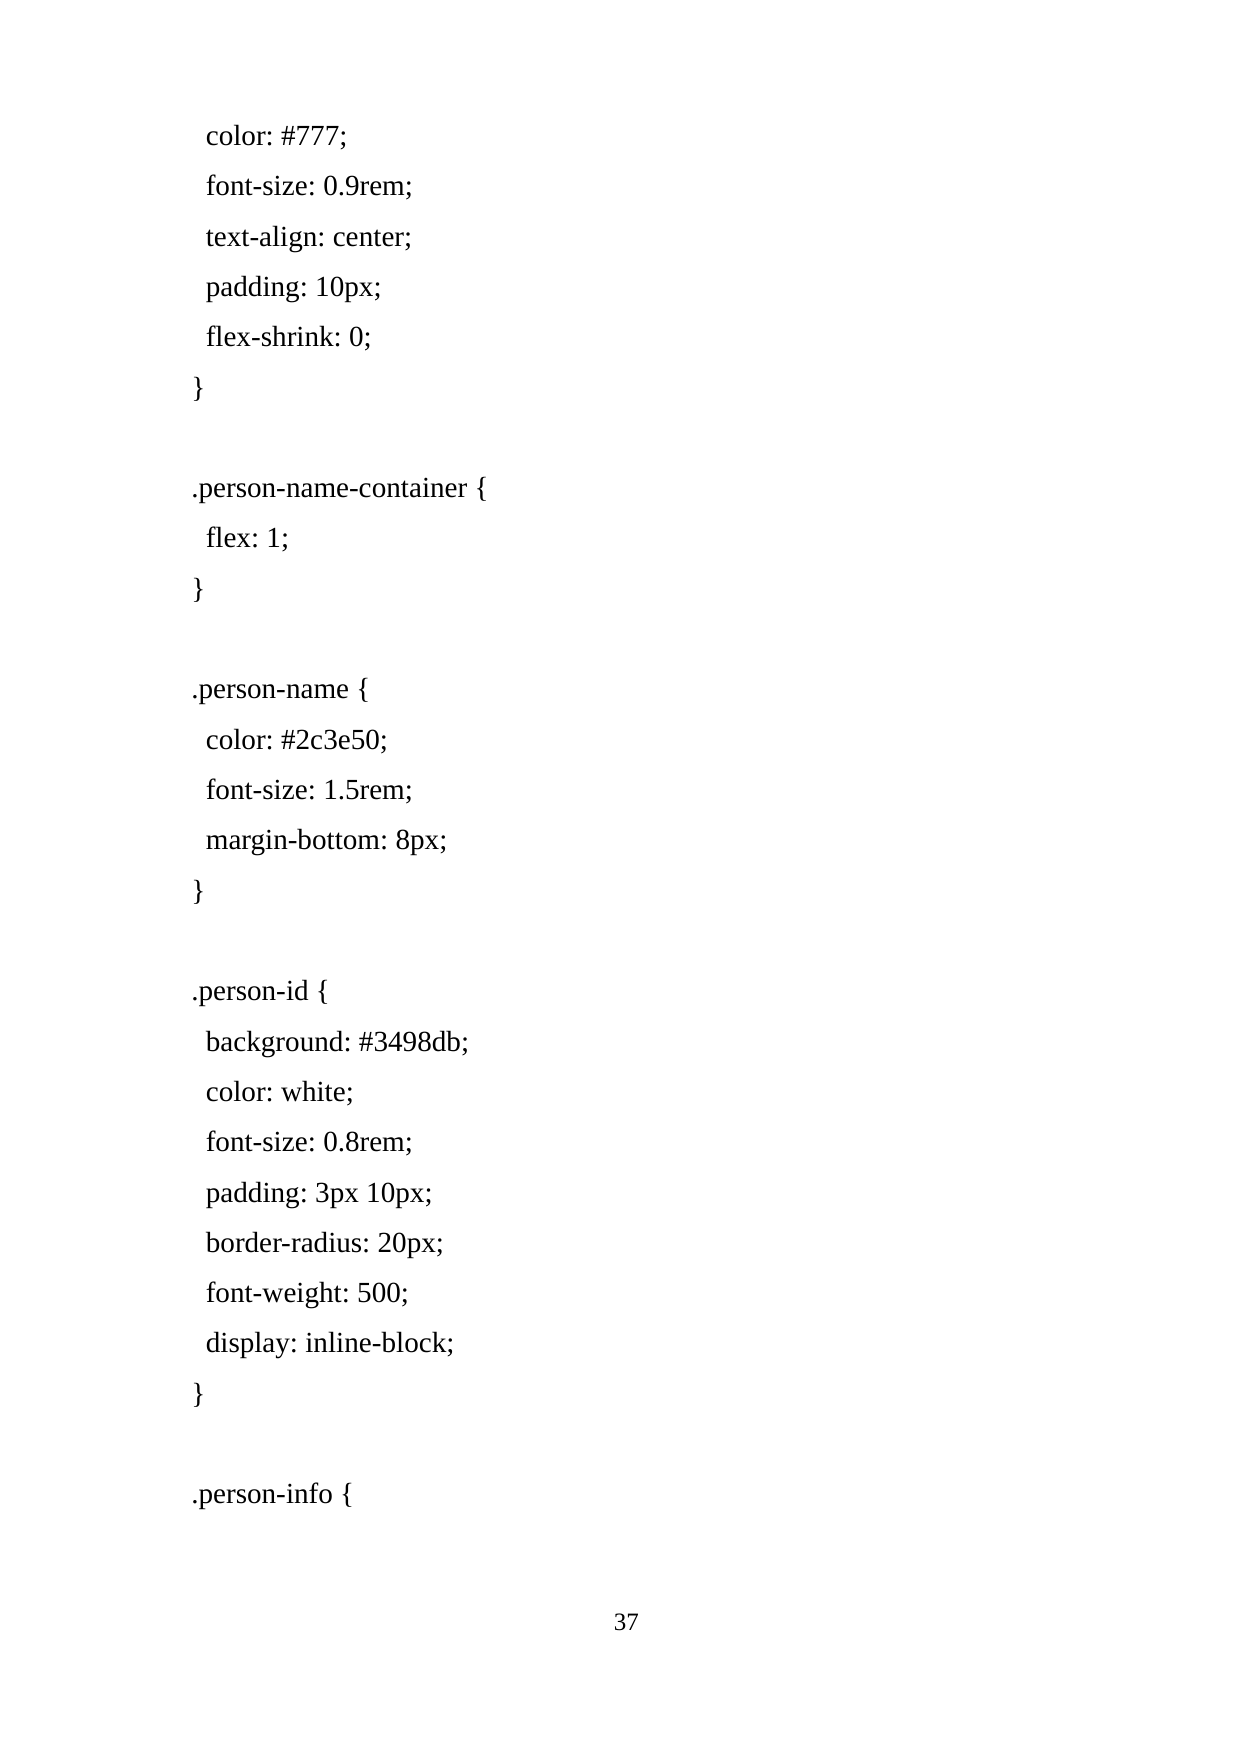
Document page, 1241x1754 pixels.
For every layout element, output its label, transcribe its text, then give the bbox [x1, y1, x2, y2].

text font-weight: 500; [118, 1275, 1122, 1309]
text flex: 1; [118, 521, 1122, 554]
text color: white; [118, 1074, 1122, 1108]
text font-size: 1.5rem; [118, 772, 1122, 806]
text .person-info { [118, 1477, 1122, 1510]
text } [118, 873, 1122, 906]
text color: #2c3e50; [118, 722, 1122, 755]
text .person-name { [118, 672, 1122, 705]
text color: #777; [118, 118, 1122, 152]
text } [118, 571, 1122, 604]
text background: #3498db; [118, 1024, 1122, 1057]
text font-size: 0.9rem; [118, 168, 1122, 202]
text padding: 3px 10px; [118, 1175, 1122, 1208]
text margin-bottom: 8px; [118, 822, 1122, 856]
text font-size: 0.8rem; [118, 1124, 1122, 1158]
text .person-name-container { [118, 470, 1122, 504]
text .person-id { [118, 973, 1122, 1007]
text } [118, 1376, 1122, 1409]
text padding: 10px; [118, 269, 1122, 303]
text border-radius: 20px; [118, 1225, 1122, 1258]
text display: inline-block; [118, 1326, 1122, 1359]
text flex-shrink: 0; [118, 319, 1122, 353]
text text-align: center; [118, 219, 1122, 252]
text } [118, 370, 1122, 403]
